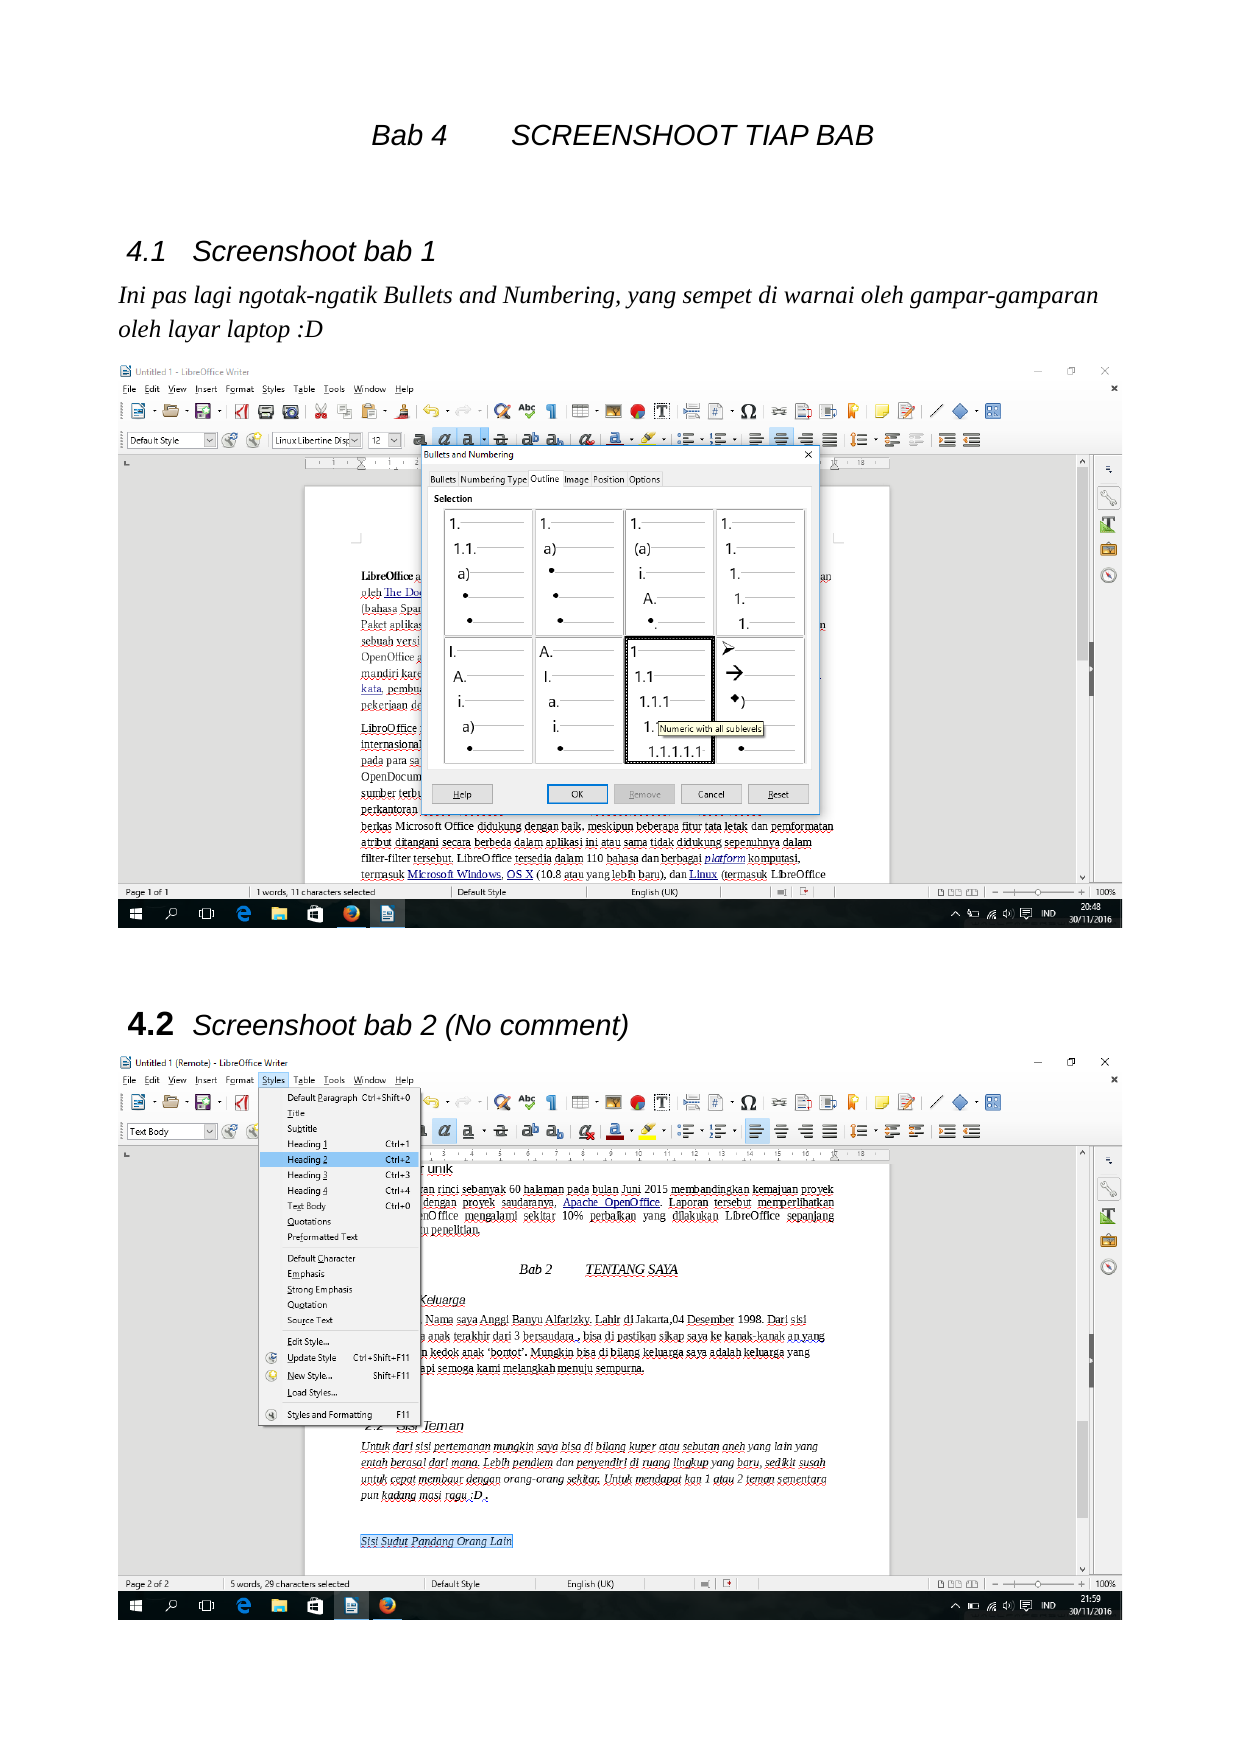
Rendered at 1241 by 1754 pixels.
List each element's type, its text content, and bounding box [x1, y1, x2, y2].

subtitle Screenshoot bab 1 [118, 234, 1122, 268]
subtitle SCREENSHOOT TIAP BAB [118, 118, 1122, 152]
picture [118, 363, 1123, 928]
text Ini pas lagi ngotak-ngatik Bullets and Numbering, yang sempet di warnai oleh gampar-gamparan oleh layar laptop :D [118, 280, 1122, 343]
subtitle Screenshoot bab 2 (No comment) [118, 1004, 1122, 1042]
picture [118, 1054, 1123, 1620]
